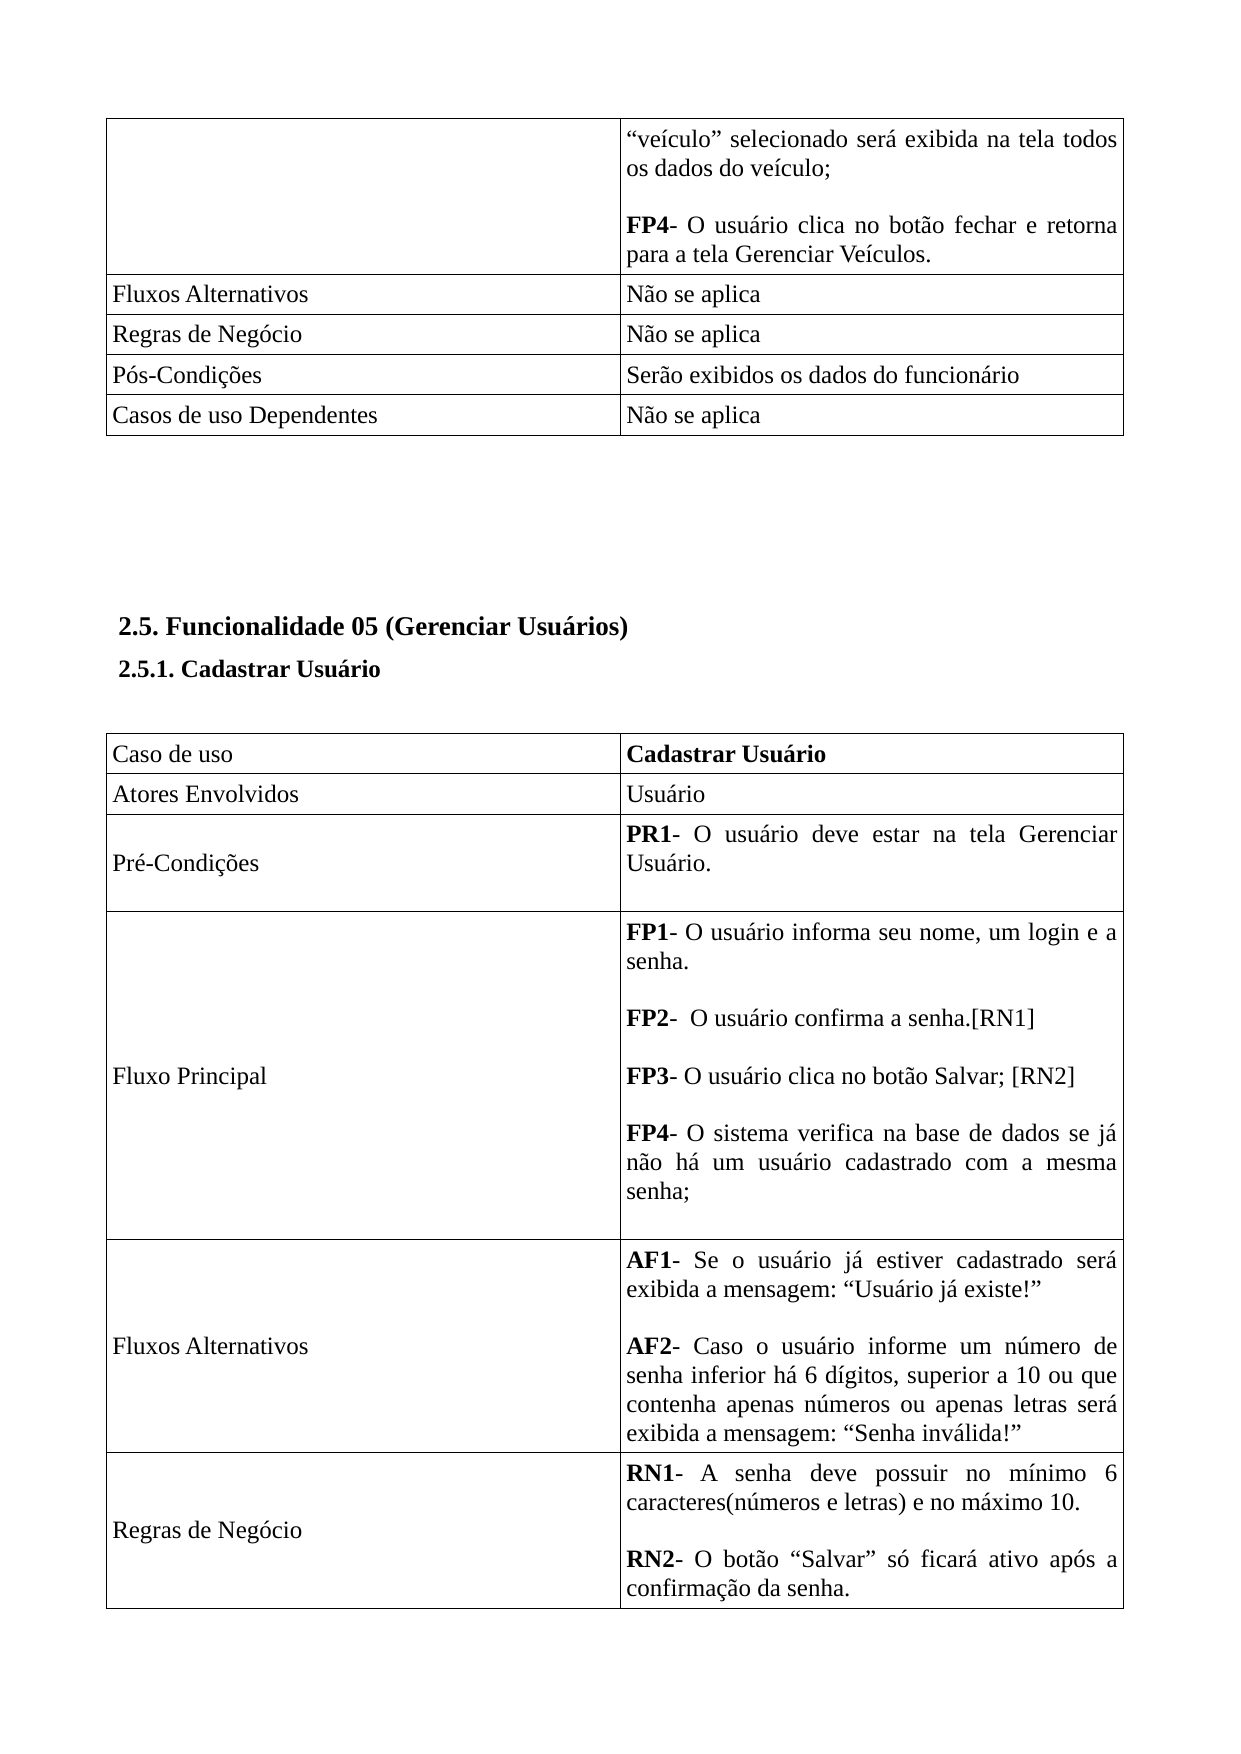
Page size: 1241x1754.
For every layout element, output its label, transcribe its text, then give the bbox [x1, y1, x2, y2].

table_cell Atores Envolvidos [107, 774, 620, 814]
table_cell Fluxo Principal [107, 912, 620, 1239]
table_cell Regras de Negócio [107, 315, 620, 354]
table_cell Fluxos Alternativos [107, 1240, 620, 1452]
table_header Caso de uso [107, 734, 620, 773]
table_cell Usuário [621, 774, 1123, 814]
table_cell “veículo” selecionado será exibida na tela todos os dados do veículo; FP4- O usuário clica no botão fechar e retorna para a tela Gerenciar Veículos. [621, 119, 1123, 273]
table_cell Fluxos Alternativos [107, 275, 620, 314]
table_cell RN1- A senha deve possuir no mínimo 6 caracteres(números e letras) e no máximo 10. RN2- O botão “Salvar” só ficará ativo após a confirmação da senha. [621, 1453, 1123, 1607]
table_cell Pós-Condições [107, 355, 620, 394]
table_cell Não se aplica [621, 275, 1123, 314]
subtitle 2.5. Funcionalidade 05 (Gerenciar Usuários) [118, 610, 1122, 641]
table_cell AF1- Se o usuário já estiver cadastrado será exibida a mensagem: “Usuário já existe!” AF2- Caso o usuário informe um número de senha inferior há 6 dígitos, superior a 10 ou que contenha apenas números ou apenas letras será exibida a mensagem: “Senha inválida!” [621, 1240, 1123, 1452]
table_header Cadastrar Usuário [621, 734, 1123, 773]
table_cell Não se aplica [621, 395, 1123, 435]
table_cell PR1- O usuário deve estar na tela Gerenciar Usuário. [621, 815, 1123, 911]
table_cell Não se aplica [621, 315, 1123, 354]
table_cell FP1- O usuário informa seu nome, um login e a senha. FP2- O usuário confirma a senha.[RN1] FP3- O usuário clica no botão Salvar; [RN2] FP4- O sistema verifica na base de dados se já não há um usuário cadastrado com a mesma senha; [621, 912, 1123, 1239]
subtitle 2.5.1. Cadastrar Usuário [118, 654, 1122, 683]
table_cell Pré-Condições [107, 815, 620, 911]
table_cell Serão exibidos os dados do funcionário [621, 355, 1123, 394]
table_cell Casos de uso Dependentes [107, 395, 620, 435]
table_cell [107, 119, 620, 273]
table_cell Regras de Negócio [107, 1453, 620, 1607]
